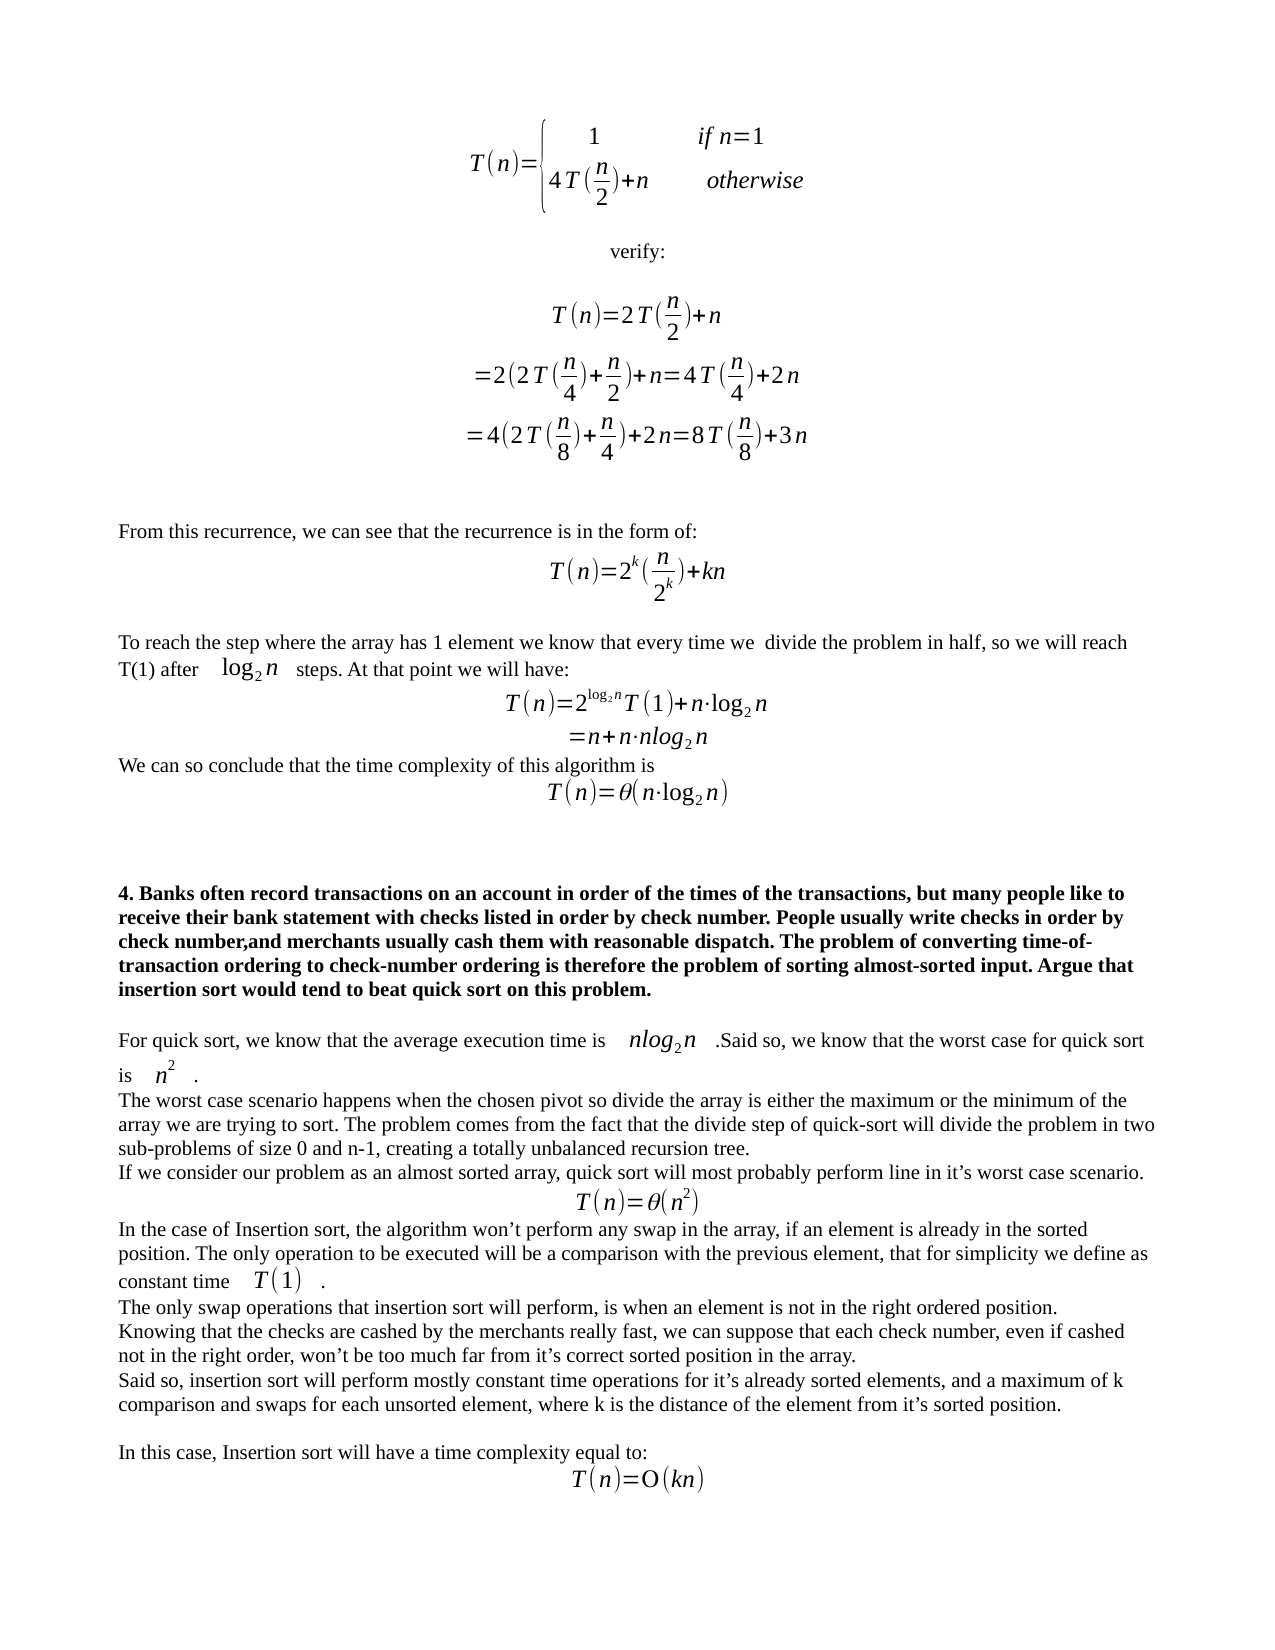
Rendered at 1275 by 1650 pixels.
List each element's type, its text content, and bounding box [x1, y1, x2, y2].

text In the case of Insertion sort, the algorithm won’t perform any swap in the array, if an element is already in the sorted position. The only operation to be executed will be a comparison with the previous element, that for simplicity we define as constant time . [118, 1217, 1157, 1295]
text To reach the step where the array has 1 element we know that every time we divide the problem in half, so we will reach T(1) after steps. At that point we will have: [118, 630, 1157, 685]
text Said so, insertion sort will perform mostly constant time operations for it’s already sorted elements, and a maximum of k comparison and swaps for each unsorted element, where k is the distance of the element from it’s sorted position. [118, 1367, 1157, 1416]
text 4. Banks often record transactions on an account in order of the times of the transactions, but many people like to receive their bank statement with checks listed in order by check number. People usually write checks in order by check number,and merchants usually cash them with reasonable dispatch. The problem of converting time-of-transaction ordering to check-number ordering is therefore the problem of sorting almost-sorted input. Argue that insertion sort would tend to beat quick sort on this problem. [118, 881, 1157, 1001]
text In this case, Insertion sort will have a time complexity equal to: [118, 1440, 1157, 1464]
text For quick sort, we know that the average execution time is .Said so, we know that the worst case for quick sort is . [118, 1026, 1157, 1088]
text Knowing that the checks are cashed by the merchants really fast, we can suppose that each check number, even if cashed not in the right order, won’t be too much far from it’s correct sorted position in the array. [118, 1319, 1157, 1367]
text From this recurrence, we can see that the recurrence is in the form of: [118, 519, 1157, 543]
text verify: [118, 239, 1157, 263]
text The only swap operations that insertion sort will perform, is when an element is not in the right ordered position. [118, 1295, 1157, 1319]
text We can so conclude that the time complexity of this algorithm is [118, 753, 1157, 777]
text If we consider our problem as an almost sorted array, quick sort will most probably perform line in it’s worst case scenario. [118, 1160, 1157, 1184]
text The worst case scenario happens when the chosen pivot so divide the array is either the maximum or the minimum of the array we are trying to sort. The problem comes from the fact that the divide step of quick-sort will divide the problem in two sub-problems of size 0 and n-1, creating a totally unbalanced recursion tree. [118, 1088, 1157, 1160]
